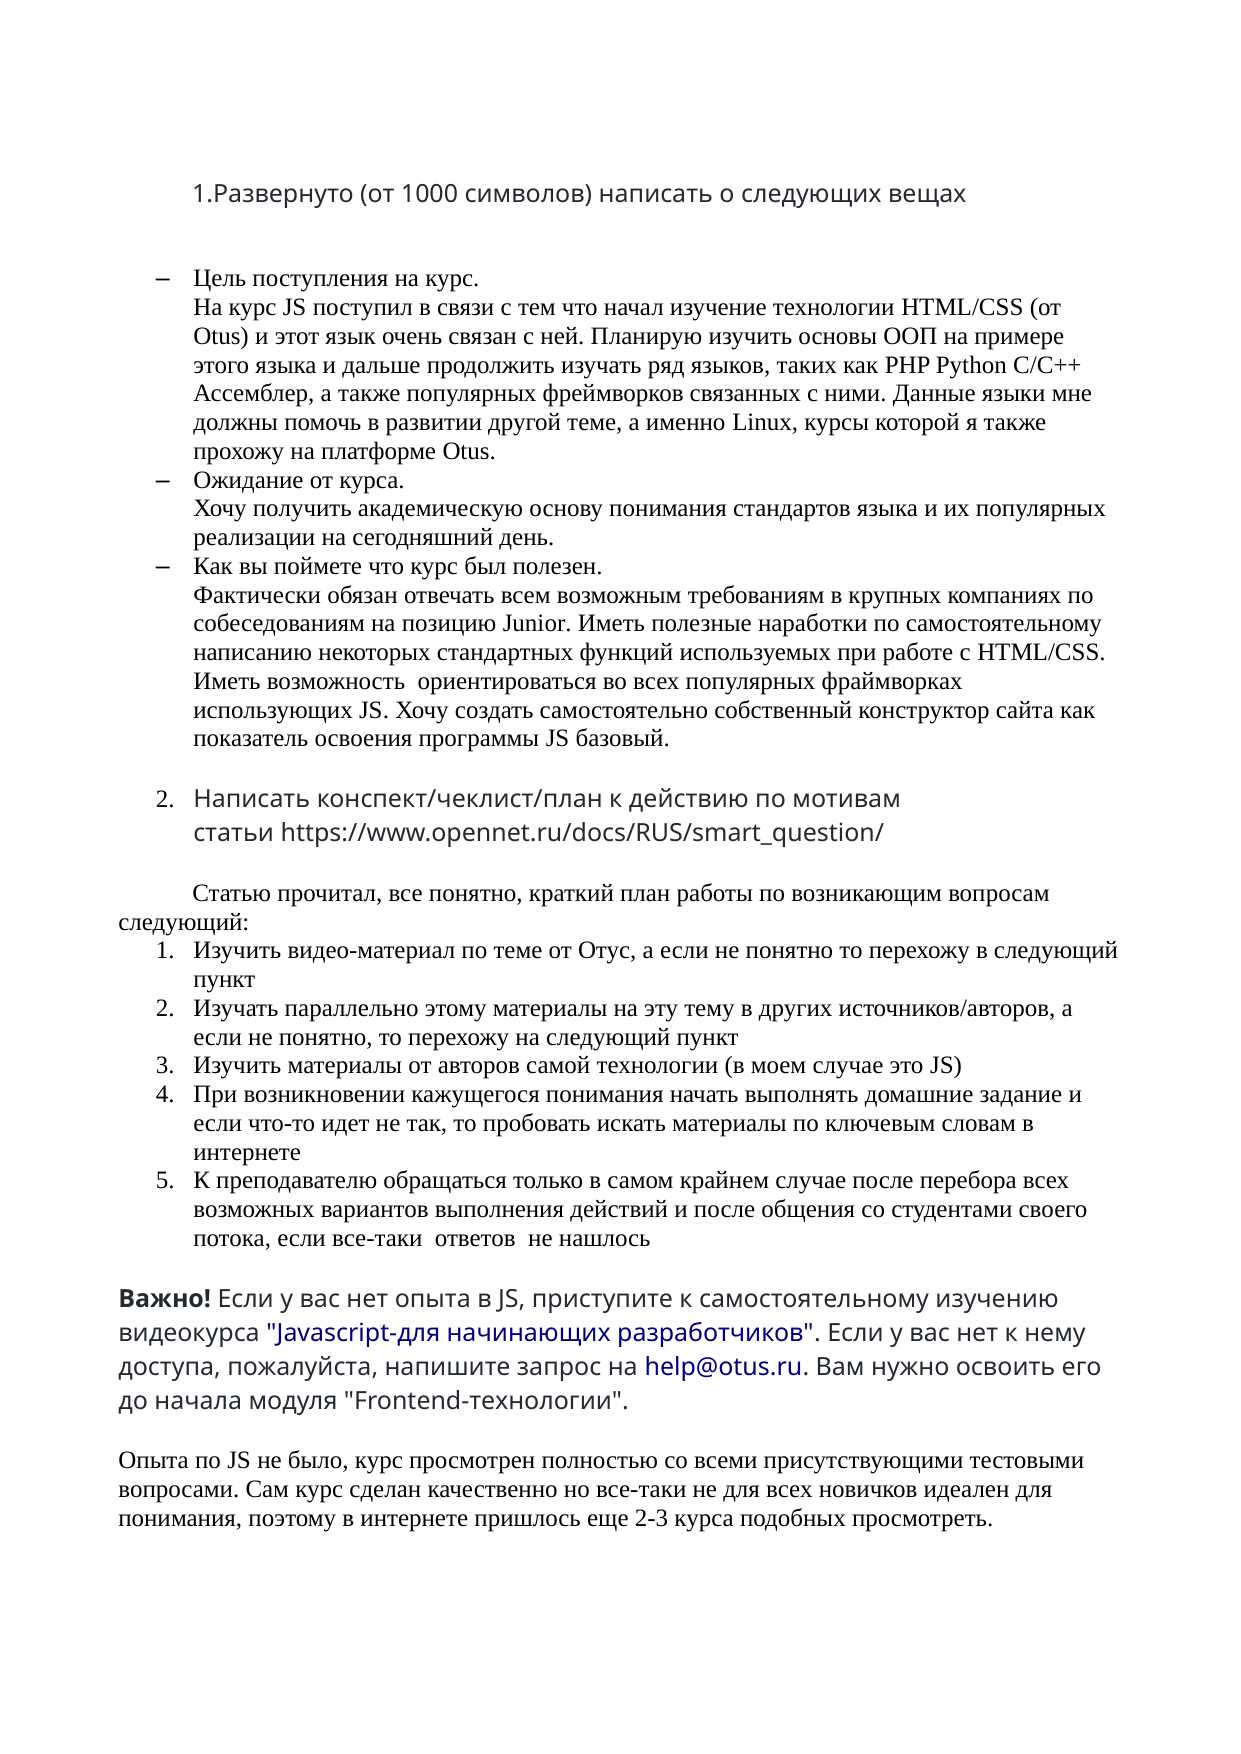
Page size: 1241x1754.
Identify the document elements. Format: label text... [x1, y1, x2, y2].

list Изучить видео-материал по теме от Отус, а если не понятно то перехожу в следующий пункт [156, 935, 1122, 993]
list Изучить материалы от авторов самой технологии (в моем случае это JS) [156, 1050, 1122, 1079]
list На курс JS поступил в связи с тем что начал изучение технологии HTML/CSS (от Otus) и этот язык очень связан с ней. Планирую изучить основы ООП на примере этого языка и дальше продолжить изучать ряд языков, таких как PHP Python С/C++ Ассемблер, а также популярных фреймворков связанных с ними. Данные языки мне должны помочь в развитии другой теме, а именно Linux​, курсы которой я также прохожу на платформе Otus. [156, 292, 1122, 465]
list Хочу получить академическую основу понимания стандартов языка и их популярных реализации на сегодняшний день. [156, 493, 1122, 551]
text Статью прочитал, все понятно, краткий план работы по возникающим вопросам следующий: [118, 878, 1122, 935]
list Ожидание от курса. [156, 465, 1122, 493]
list Написать конспект/чеклист/план к действию по мотивам статьи https://www.opennet.ru/docs/RUS/smart_question/ [156, 781, 1122, 849]
text Опыта по JS не было, курс просмотрен полностью со всеми присутствующими тестовыми вопросами. Сам курс сделан качественно но все-таки не для всех новичков идеален для понимания, поэтому в интернете пришлось еще 2-3 курса подобных просмотреть. [118, 1445, 1122, 1532]
list К преподавателю обращаться только в самом крайнем случае после перебора всех возможных вариантов выполнения действий и после общения со студентами своего потока, если все-таки ответов не нашлось [156, 1165, 1122, 1252]
list Развернуто (от 1000 символов) написать о следующих вещах [118, 176, 1122, 210]
list Как вы поймете что курс был полезен. [156, 551, 1122, 580]
list Фактически обязан отвечать всем возможным требованиям в крупных компаниях по собеседованиям на позицию Junior. Иметь полезные наработки по самостоятельному написанию некоторых стандартных функций используемых при работе с HTML/CSS. Иметь возможность ориентироваться во всех популярных фраймворках использующих JS. Хочу создать самостоятельно собственный конструктор сайта как показатель освоения программы JS базовый. [156, 580, 1122, 752]
list Изучать параллельно этому материалы на эту тему в других источников/авторов, а если не понятно, то перехожу на следующий пункт [156, 993, 1122, 1050]
text Важно! Если у вас нет опыта в JS, приступите к самостоятельному изучению видеокурса "Javascript-для начинающих разработчиков". Если у вас нет к нему доступа, пожалуйста, напишите запрос на help@otus.ru. Вам нужно освоить его до начала модуля "Frontend-технологии". [118, 1280, 1122, 1417]
list Цель поступления на курс. [156, 263, 1122, 292]
list При возникновении кажущегося понимания начать выполнять домашние задание и если что-то идет не так, то пробовать искать материалы по ключевым словам в интернете [156, 1079, 1122, 1165]
